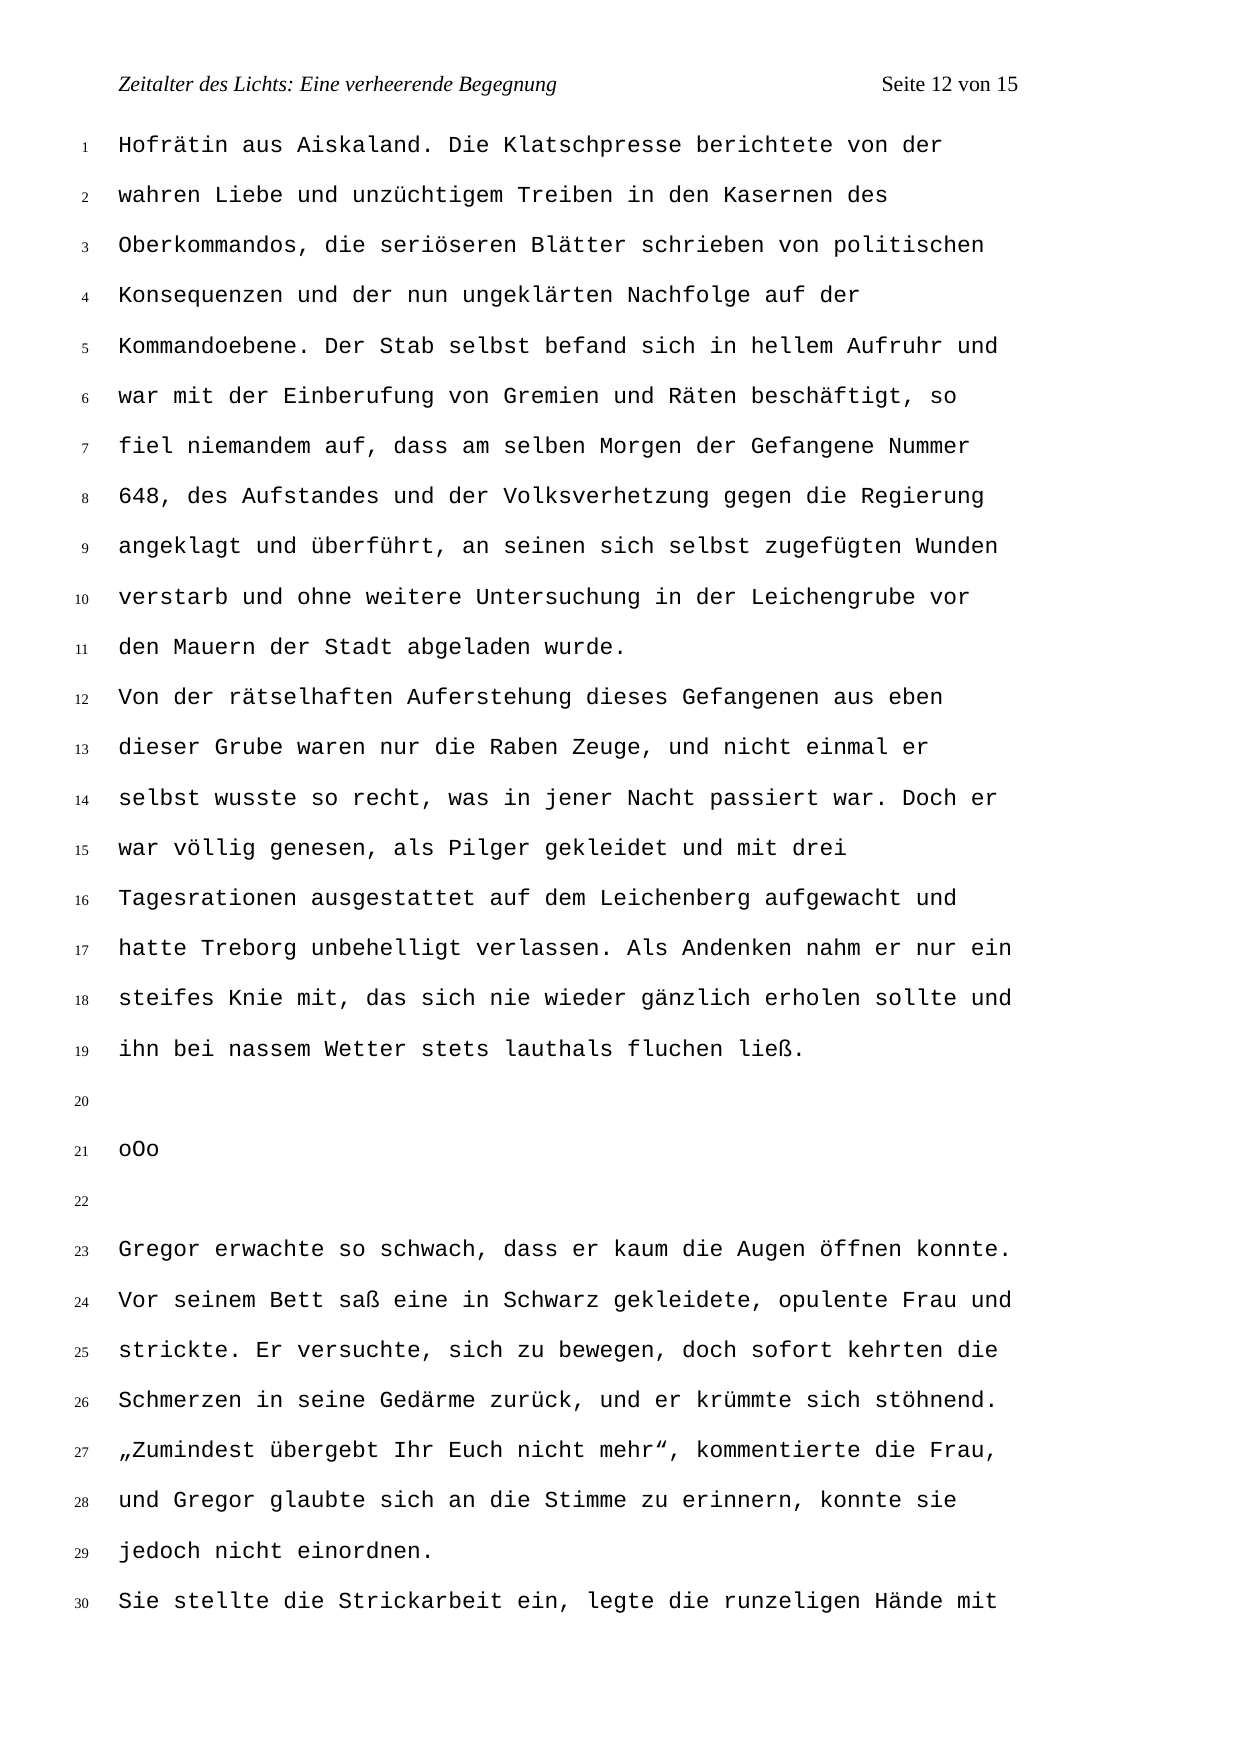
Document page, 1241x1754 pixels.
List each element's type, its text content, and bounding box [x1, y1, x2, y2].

text Von der rätselhaften Auferstehung dieses Gefangenen aus eben dieser Grube waren nur die Raben Zeuge, und nicht einmal er selbst wusste so recht, was in jener Nacht passiert war. Doch er war völlig genesen, als Pilger gekleidet und mit drei Tagesrationen ausgestattet auf dem Leichenberg aufgewacht und hatte Treborg unbehelligt verlassen. Als Andenken nahm er nur ein steifes Knie mit, das sich nie wieder gänzlich erholen sollte und ihn bei nassem Wetter stets lauthals fluchen ließ. [118, 664, 1018, 1066]
text „Zumindest übergebt Ihr Euch nicht mehr“, kommentierte die Frau, und Gregor glaubte sich an die Stimme zu erinnern, konnte sie jedoch nicht einordnen. [118, 1417, 1018, 1568]
text Sie stellte die Strickarbeit ein, legte die runzeligen Hände mit [118, 1568, 1018, 1618]
text Gregor erwachte so schwach, dass er kaum die Augen öffnen konnte. Vor seinem Bett saß eine in Schwarz gekleidete, opulente Frau und strickte. Er versuchte, sich zu bewegen, doch sofort kehrten die Schmerzen in seine Gedärme zurück, und er krümmte sich stöhnend. [118, 1217, 1018, 1417]
text oOo [118, 1116, 1018, 1166]
text Hofrätin aus Aiskaland. Die Klatschpresse berichtete von der wahren Liebe und unzüchtigem Treiben in den Kasernen des Oberkommandos, die seriöseren Blätter schrieben von politischen Konsequenzen und der nun ungeklärten Nachfolge auf der Kommandoebene. Der Stab selbst befand sich in hellem Aufruhr und war mit der Einberufung von Gremien und Räten beschäftigt, so fiel niemandem auf, dass am selben Morgen der Gefangene Nummer 648, des Aufstandes und der Volksverhetzung gegen die Regierung angeklagt und überführt, an seinen sich selbst zugefügten Wunden verstarb und ohne weitere Untersuchung in der Leichengrube vor den Mauern der Stadt abgeladen wurde. [118, 112, 1018, 664]
